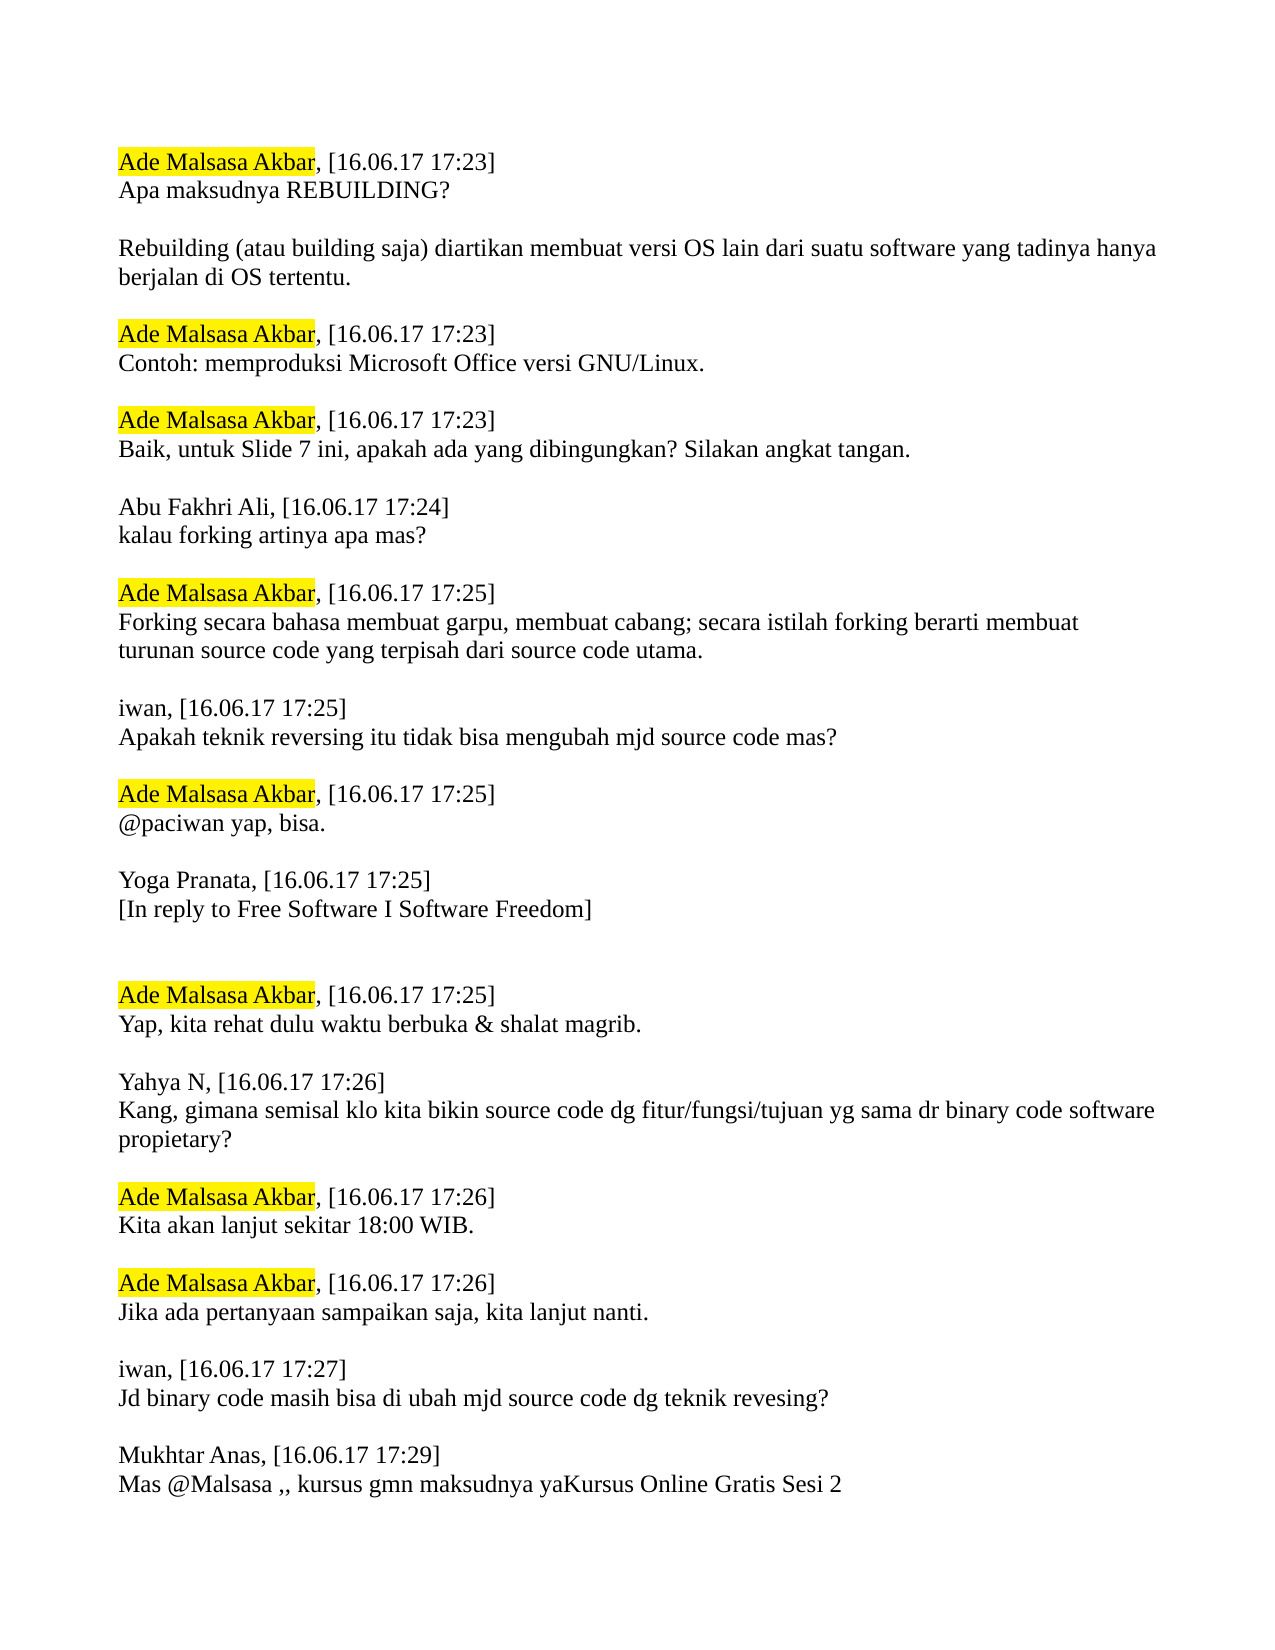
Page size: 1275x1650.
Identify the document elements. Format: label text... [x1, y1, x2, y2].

text Ade Malsasa Akbar, [16.06.17 17:23] [118, 147, 1157, 176]
text iwan, [16.06.17 17:25] [118, 693, 1157, 722]
text @paciwan yap, bisa. [118, 808, 1157, 837]
text Contoh: memproduksi Microsoft Office versi GNU/Linux. [118, 348, 1157, 377]
text Abu Fakhri Ali, [16.06.17 17:24] [118, 492, 1157, 521]
text Mukhtar Anas, [16.06.17 17:29] [118, 1441, 1157, 1469]
text Mas @Malsasa ,, kursus gmn maksudnya yaKursus Online Gratis Sesi 2 [118, 1469, 1157, 1498]
text Kang, gimana semisal klo kita bikin source code dg fitur/fungsi/tujuan yg sama dr binary code software propietary? [118, 1096, 1157, 1153]
text Yahya N, [16.06.17 17:26] [118, 1067, 1157, 1096]
text Jd binary code masih bisa di ubah mjd source code dg teknik revesing? [118, 1383, 1157, 1412]
text Apa maksudnya REBUILDING? [118, 176, 1157, 204]
text Ade Malsasa Akbar, [16.06.17 17:25] [118, 779, 1157, 808]
text Yoga Pranata, [16.06.17 17:25] [118, 866, 1157, 894]
text Ade Malsasa Akbar, [16.06.17 17:25] [118, 981, 1157, 1009]
text [In reply to Free Software I Software Freedom] [118, 894, 1157, 923]
text Ade Malsasa Akbar, [16.06.17 17:25] [118, 578, 1157, 607]
text Kita akan lanjut sekitar 18:00 WIB. [118, 1211, 1157, 1239]
text Rebuilding (atau building saja) diartikan membuat versi OS lain dari suatu software yang tadinya hanya berjalan di OS tertentu. [118, 233, 1157, 291]
text Ade Malsasa Akbar, [16.06.17 17:23] [118, 406, 1157, 434]
text kalau forking artinya apa mas? [118, 521, 1157, 549]
text iwan, [16.06.17 17:27] [118, 1354, 1157, 1383]
text Jika ada pertanyaan sampaikan saja, kita lanjut nanti. [118, 1297, 1157, 1326]
text Ade Malsasa Akbar, [16.06.17 17:23] [118, 319, 1157, 348]
text Forking secara bahasa membuat garpu, membuat cabang; secara istilah forking berarti membuat turunan source code yang terpisah dari source code utama. [118, 607, 1157, 664]
text Baik, untuk Slide 7 ini, apakah ada yang dibingungkan? Silakan angkat tangan. [118, 434, 1157, 463]
text Ade Malsasa Akbar, [16.06.17 17:26] [118, 1268, 1157, 1297]
text 👋 [118, 923, 1157, 952]
text Yap, kita rehat dulu waktu berbuka & shalat magrib. [118, 1009, 1157, 1038]
text Ade Malsasa Akbar, [16.06.17 17:26] [118, 1182, 1157, 1211]
text Apakah teknik reversing itu tidak bisa mengubah mjd source code mas? [118, 722, 1157, 751]
